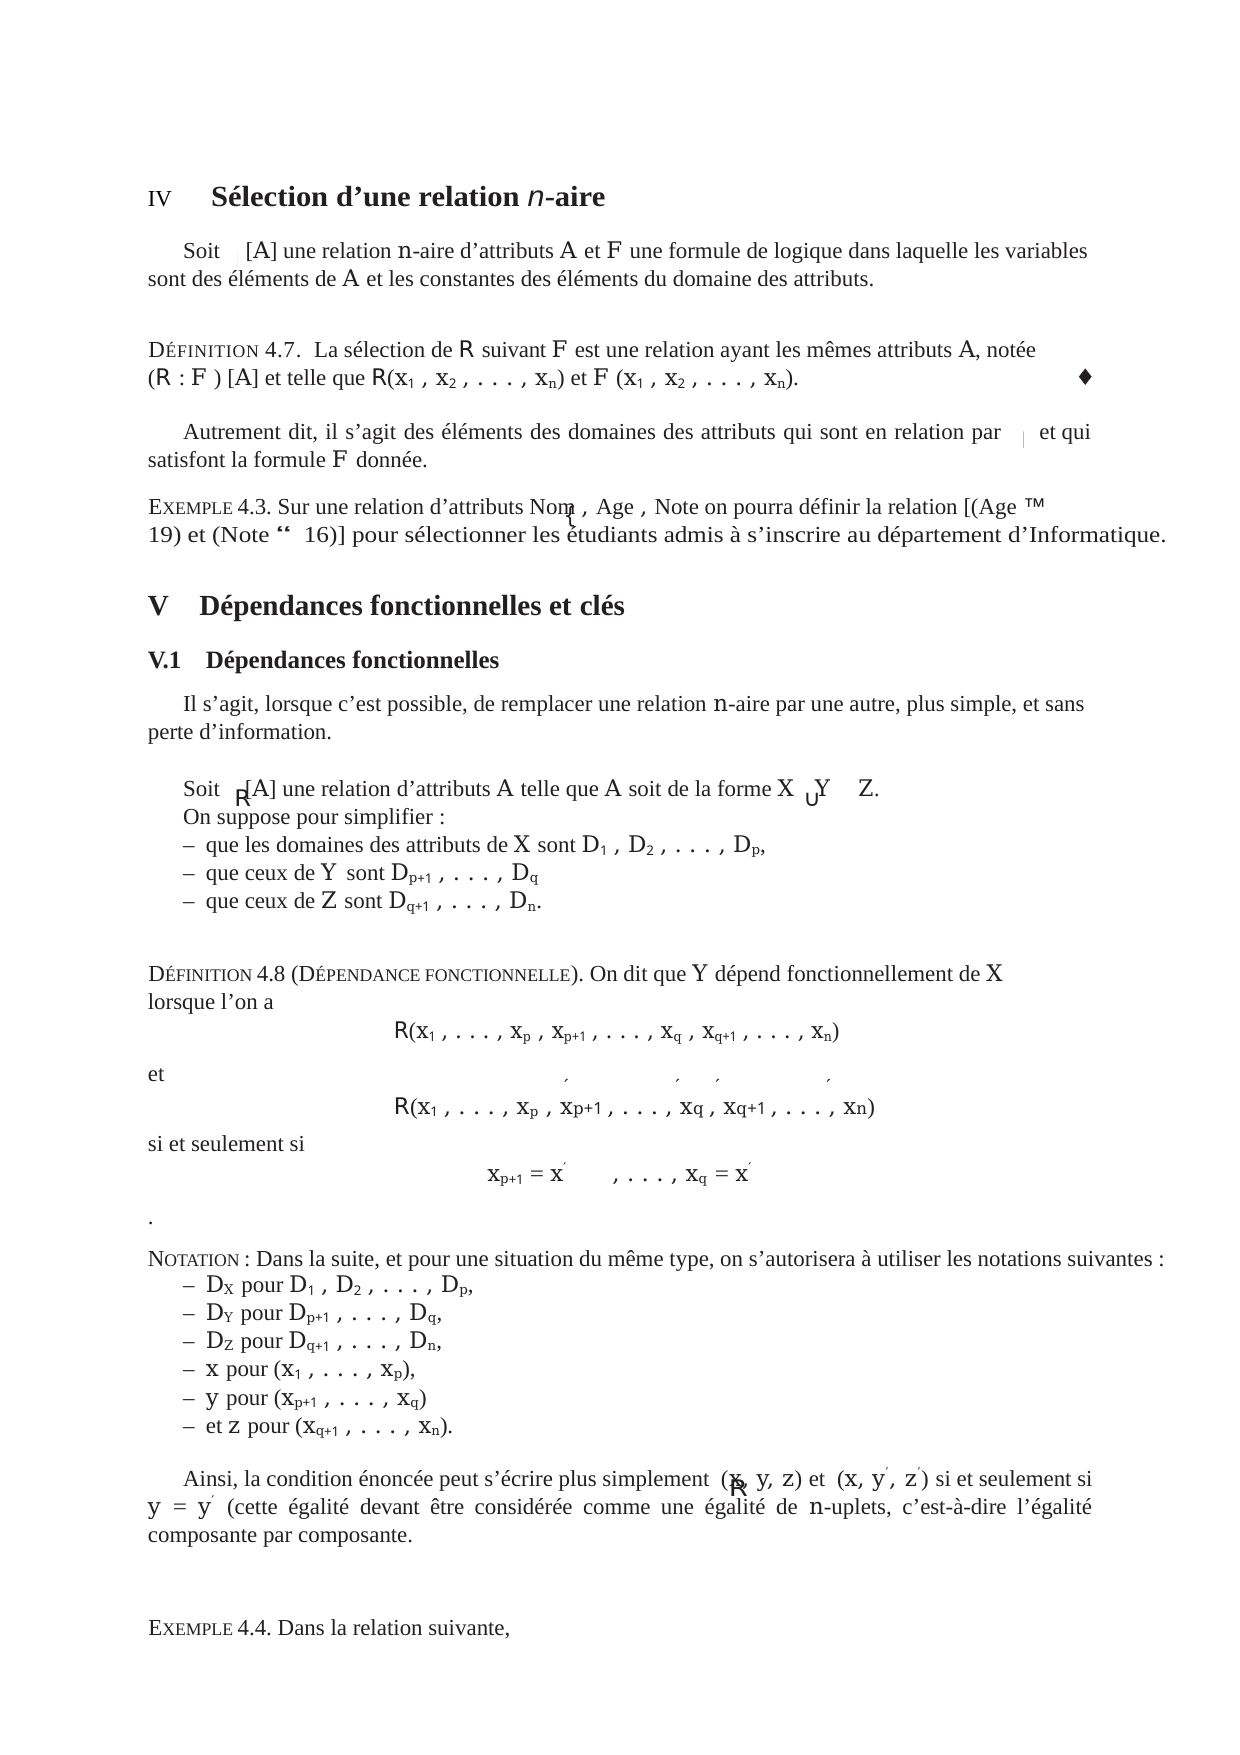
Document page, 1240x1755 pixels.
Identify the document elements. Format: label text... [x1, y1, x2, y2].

text et [148, 1061, 1239, 1087]
text (R : F ) [A] et telle que R(x1 , x2 , . . . , xn) et F (x1 , x2 , . . . , xn). ♦ [148, 363, 1239, 392]
list que les domaines des attributs de X sont D1 , D2 , . . . , Dp, [183, 831, 1239, 858]
text R(x1 , . . . , xp , xp+1 , . . . , xq , xq+1 , . . . , xn) [394, 1093, 1239, 1119]
list que ceux de Y sont Dp+1 , . . . , Dq [183, 858, 1239, 886]
list que ceux de Z sont Dq+1 , . . . , Dn. [183, 886, 1239, 914]
text EXEMPLE 4.3. Sur une relation d’attributs Nom , Age , Note on pourra définir la relation [(Age ™ [148, 493, 1239, 536]
text Ainsi, la condition énoncée peut s’écrire plus simplement (x, y, z) et (x, y′, z′) si et seulement si y = y′ (cette égalité devant être considérée comme une égalité de n-uplets, c’est-à-dire l’égalité composante par composante. [148, 1465, 1093, 1548]
list DX pour D1 , D2 , . . . , Dp, [183, 1271, 1239, 1298]
text xp+1 = x′ , . . . , xq = x′ [487, 1157, 1239, 1193]
text Soit [A] une relation d’attributs A telle que A soit de la forme X Y Z. On suppose pour simplifier : [183, 775, 881, 829]
text NOTATION : Dans la suite, et pour une situation du même type, on s’autorisera à utiliser les notations suivantes : [148, 1244, 1239, 1271]
text ′ ′ ′ ′ [155, 1087, 1239, 1093]
text EXEMPLE 4.4. Dans la relation suivante, [148, 1614, 1239, 1640]
text – x pour (x1 , . . . , xp), [183, 1354, 1239, 1382]
text R(x1 , . . . , xp , xp+1 , . . . , xq , xq+1 , . . . , xn) [394, 1014, 1239, 1046]
text { } [569, 506, 731, 527]
list y pour (xp+1 , . . . , xq) [183, 1382, 1239, 1411]
list Sélection d’une relation n-aire [148, 179, 1239, 213]
text . [148, 1203, 1239, 1230]
text si et seulement si [148, 1131, 308, 1157]
text DÉFINITION 4.7. La sélection de R suivant F est une relation ayant les mêmes attributs A, notée [148, 337, 1239, 363]
text lorsque l’on a [148, 988, 1239, 1014]
text Il s’agit, lorsque c’est possible, de remplacer une relation n-aire par une autre, plus simple, et sans perte d’information. [148, 690, 1093, 745]
list Dépendances fonctionnelles [148, 645, 1239, 674]
text DÉFINITION 4.8 (DÉPENDANCE FONCTIONNELLE). On dit que Y dépend fonctionnellement de X [148, 959, 1239, 986]
list DZ pour Dq+1 , . . . , Dn, [183, 1326, 1239, 1354]
text Soit [A] une relation n-aire d’attributs A et F une formule de logique dans laquelle les variables sont des éléments de A et les constantes des éléments du domaine des attributs. [148, 237, 1093, 292]
text 19) et (Note “ 16)] pour sélectionner les étudiants admis à s’inscrire au département d’Informatique. [148, 521, 1239, 547]
text R R [728, 1478, 854, 1500]
text { } [563, 506, 571, 527]
list DY pour Dp+1 , . . . , Dq, [183, 1298, 1239, 1326]
text Autrement dit, il s’agit des éléments des domaines des attributs qui sont en relation par et qui satisfont la formule F donnée. [148, 418, 1093, 473]
text R ∪ ∪ [234, 788, 844, 809]
list et z pour (xq+1 , . . . , xn). [183, 1411, 1239, 1439]
list Dépendances fonctionnelles et clés [148, 588, 1239, 622]
